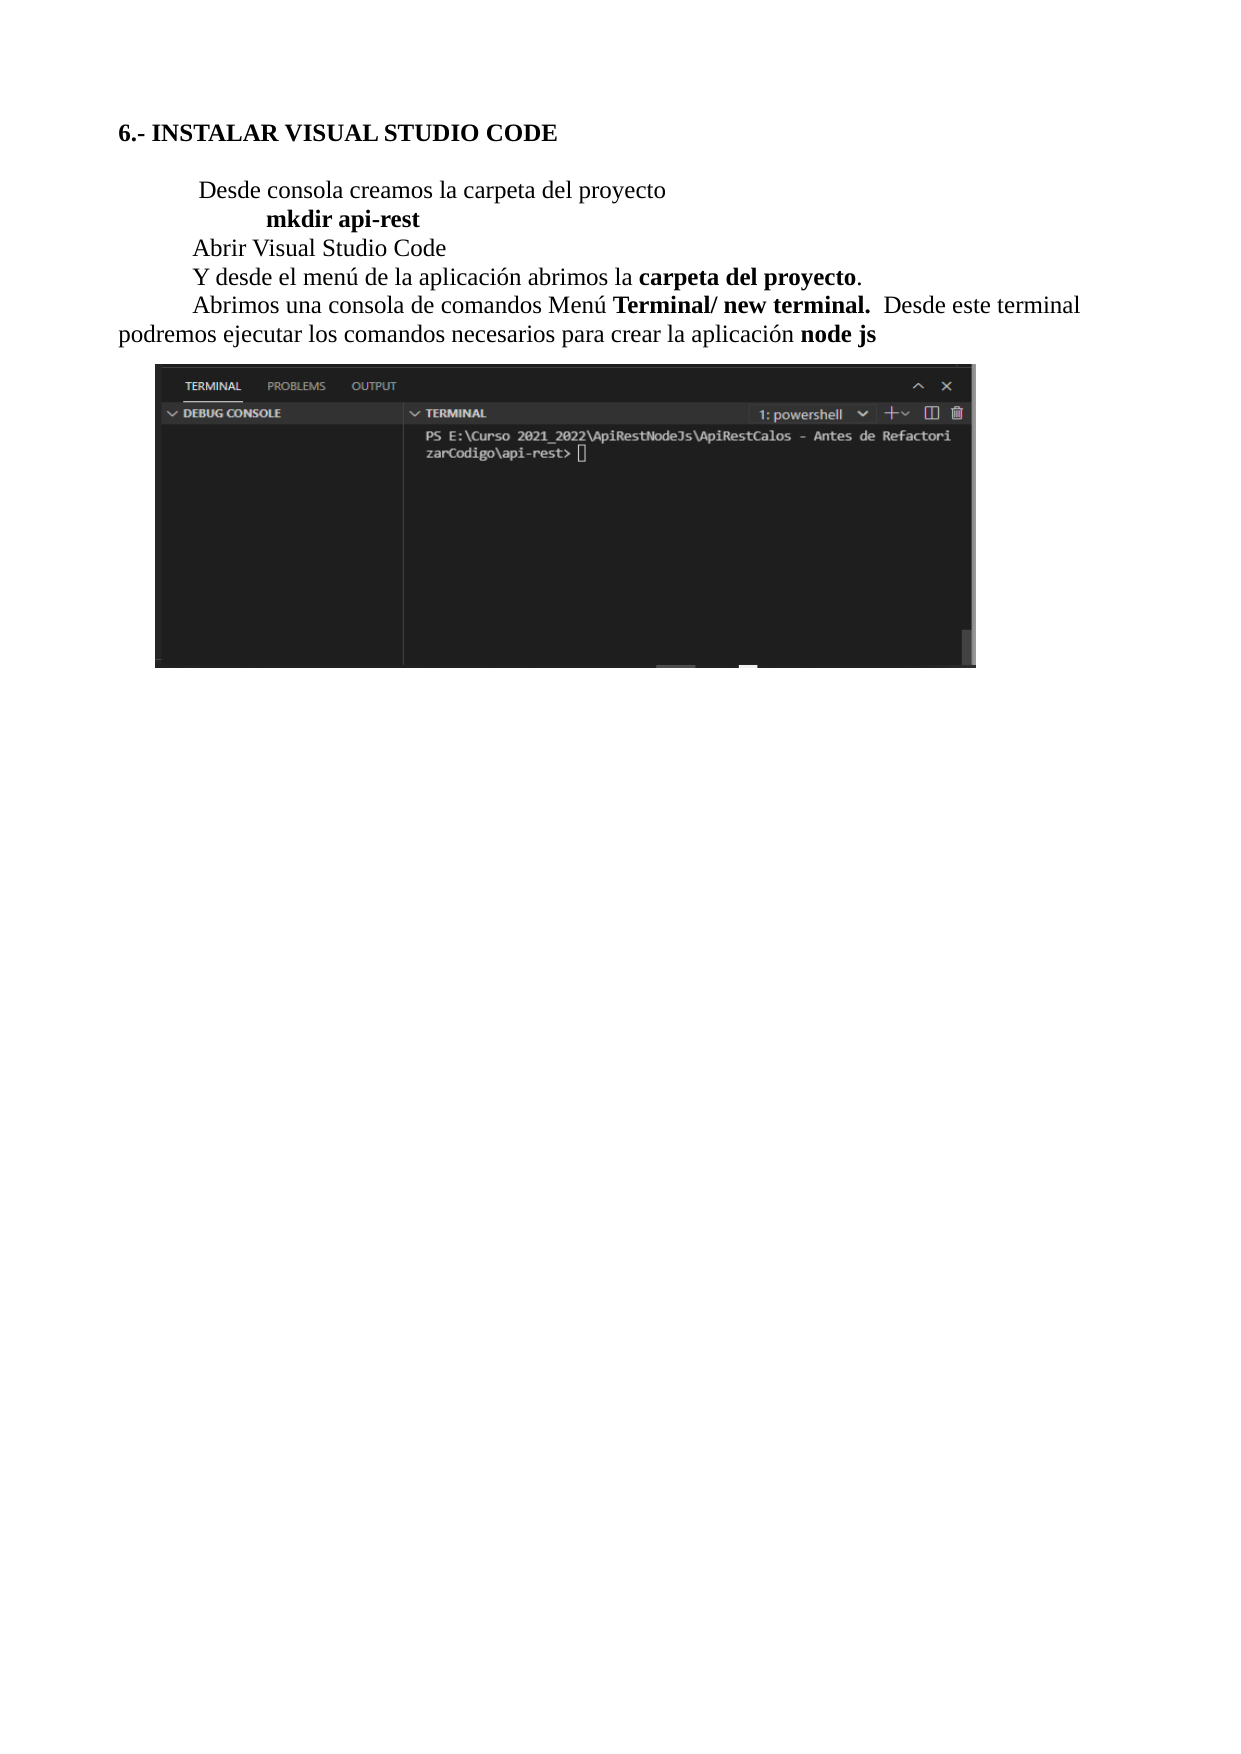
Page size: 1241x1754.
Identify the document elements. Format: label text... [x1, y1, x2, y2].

text mkdir api-rest [118, 204, 1122, 233]
text Abrir Visual Studio Code [118, 233, 1122, 262]
text Y desde el menú de la aplicación abrimos la carpeta del proyecto. [118, 262, 1122, 291]
picture [155, 364, 976, 668]
text 6.- INSTALAR VISUAL STUDIO CODE [118, 118, 1122, 147]
text Desde consola creamos la carpeta del proyecto [118, 176, 1122, 204]
text Abrimos una consola de comandos Menú Terminal/ new terminal. Desde este terminal podremos ejecutar los comandos necesarios para crear la aplicación node js [118, 291, 1122, 348]
